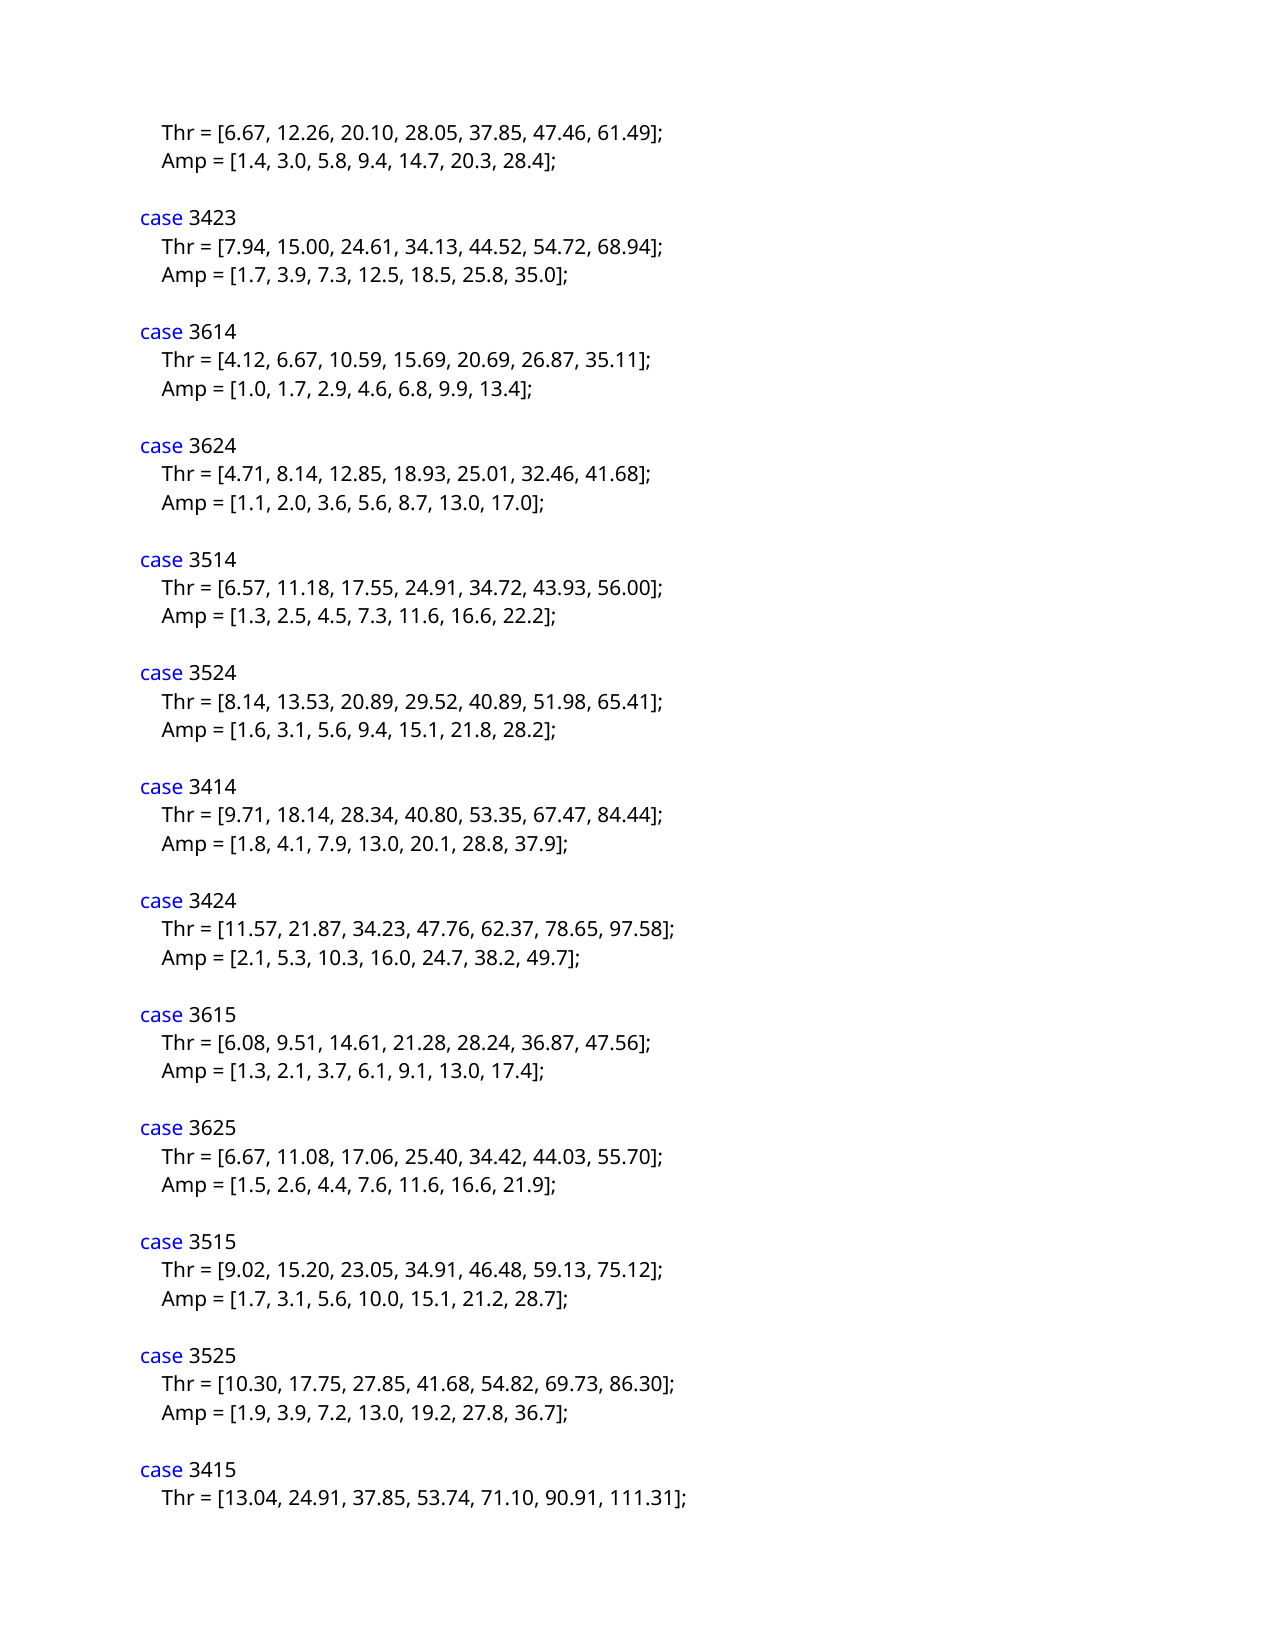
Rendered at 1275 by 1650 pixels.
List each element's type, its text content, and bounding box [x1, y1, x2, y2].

text Amp = [2.1, 5.3, 10.3, 16.0, 24.7, 38.2, 49.7]; [118, 943, 1157, 971]
text Thr = [6.08, 9.51, 14.61, 21.28, 28.24, 36.87, 47.56]; [118, 1028, 1157, 1057]
text case 3414 [118, 772, 1157, 801]
text Thr = [6.67, 12.26, 20.10, 28.05, 37.85, 47.46, 61.49]; [118, 118, 1157, 147]
text case 3615 [118, 1000, 1157, 1028]
text Thr = [8.14, 13.53, 20.89, 29.52, 40.89, 51.98, 65.41]; [118, 687, 1157, 715]
text Amp = [1.3, 2.5, 4.5, 7.3, 11.6, 16.6, 22.2]; [118, 602, 1157, 630]
text Amp = [1.7, 3.9, 7.3, 12.5, 18.5, 25.8, 35.0]; [118, 260, 1157, 289]
text Thr = [4.71, 8.14, 12.85, 18.93, 25.01, 32.46, 41.68]; [118, 459, 1157, 488]
text Thr = [13.04, 24.91, 37.85, 53.74, 71.10, 90.91, 111.31]; [118, 1483, 1157, 1512]
text Amp = [1.1, 2.0, 3.6, 5.6, 8.7, 13.0, 17.0]; [118, 488, 1157, 516]
text case 3624 [118, 431, 1157, 459]
text case 3625 [118, 1113, 1157, 1142]
text case 3514 [118, 545, 1157, 573]
text Amp = [1.0, 1.7, 2.9, 4.6, 6.8, 9.9, 13.4]; [118, 374, 1157, 402]
text Amp = [1.4, 3.0, 5.8, 9.4, 14.7, 20.3, 28.4]; [118, 147, 1157, 175]
text case 3415 [118, 1455, 1157, 1483]
text Amp = [1.3, 2.1, 3.7, 6.1, 9.1, 13.0, 17.4]; [118, 1057, 1157, 1085]
text Thr = [9.71, 18.14, 28.34, 40.80, 53.35, 67.47, 84.44]; [118, 801, 1157, 829]
text Thr = [7.94, 15.00, 24.61, 34.13, 44.52, 54.72, 68.94]; [118, 232, 1157, 260]
text Thr = [11.57, 21.87, 34.23, 47.76, 62.37, 78.65, 97.58]; [118, 914, 1157, 943]
text Thr = [9.02, 15.20, 23.05, 34.91, 46.48, 59.13, 75.12]; [118, 1256, 1157, 1284]
text Thr = [10.30, 17.75, 27.85, 41.68, 54.82, 69.73, 86.30]; [118, 1369, 1157, 1398]
text case 3515 [118, 1227, 1157, 1256]
text Thr = [6.57, 11.18, 17.55, 24.91, 34.72, 43.93, 56.00]; [118, 573, 1157, 602]
text Amp = [1.7, 3.1, 5.6, 10.0, 15.1, 21.2, 28.7]; [118, 1284, 1157, 1312]
text Thr = [4.12, 6.67, 10.59, 15.69, 20.69, 26.87, 35.11]; [118, 346, 1157, 374]
text Amp = [1.5, 2.6, 4.4, 7.6, 11.6, 16.6, 21.9]; [118, 1170, 1157, 1199]
text case 3423 [118, 203, 1157, 232]
text Amp = [1.6, 3.1, 5.6, 9.4, 15.1, 21.8, 28.2]; [118, 715, 1157, 744]
text Amp = [1.9, 3.9, 7.2, 13.0, 19.2, 27.8, 36.7]; [118, 1398, 1157, 1426]
text case 3525 [118, 1341, 1157, 1369]
text Thr = [6.67, 11.08, 17.06, 25.40, 34.42, 44.03, 55.70]; [118, 1142, 1157, 1170]
text Amp = [1.8, 4.1, 7.9, 13.0, 20.1, 28.8, 37.9]; [118, 829, 1157, 857]
text case 3614 [118, 317, 1157, 346]
text case 3524 [118, 658, 1157, 687]
text case 3424 [118, 886, 1157, 914]
